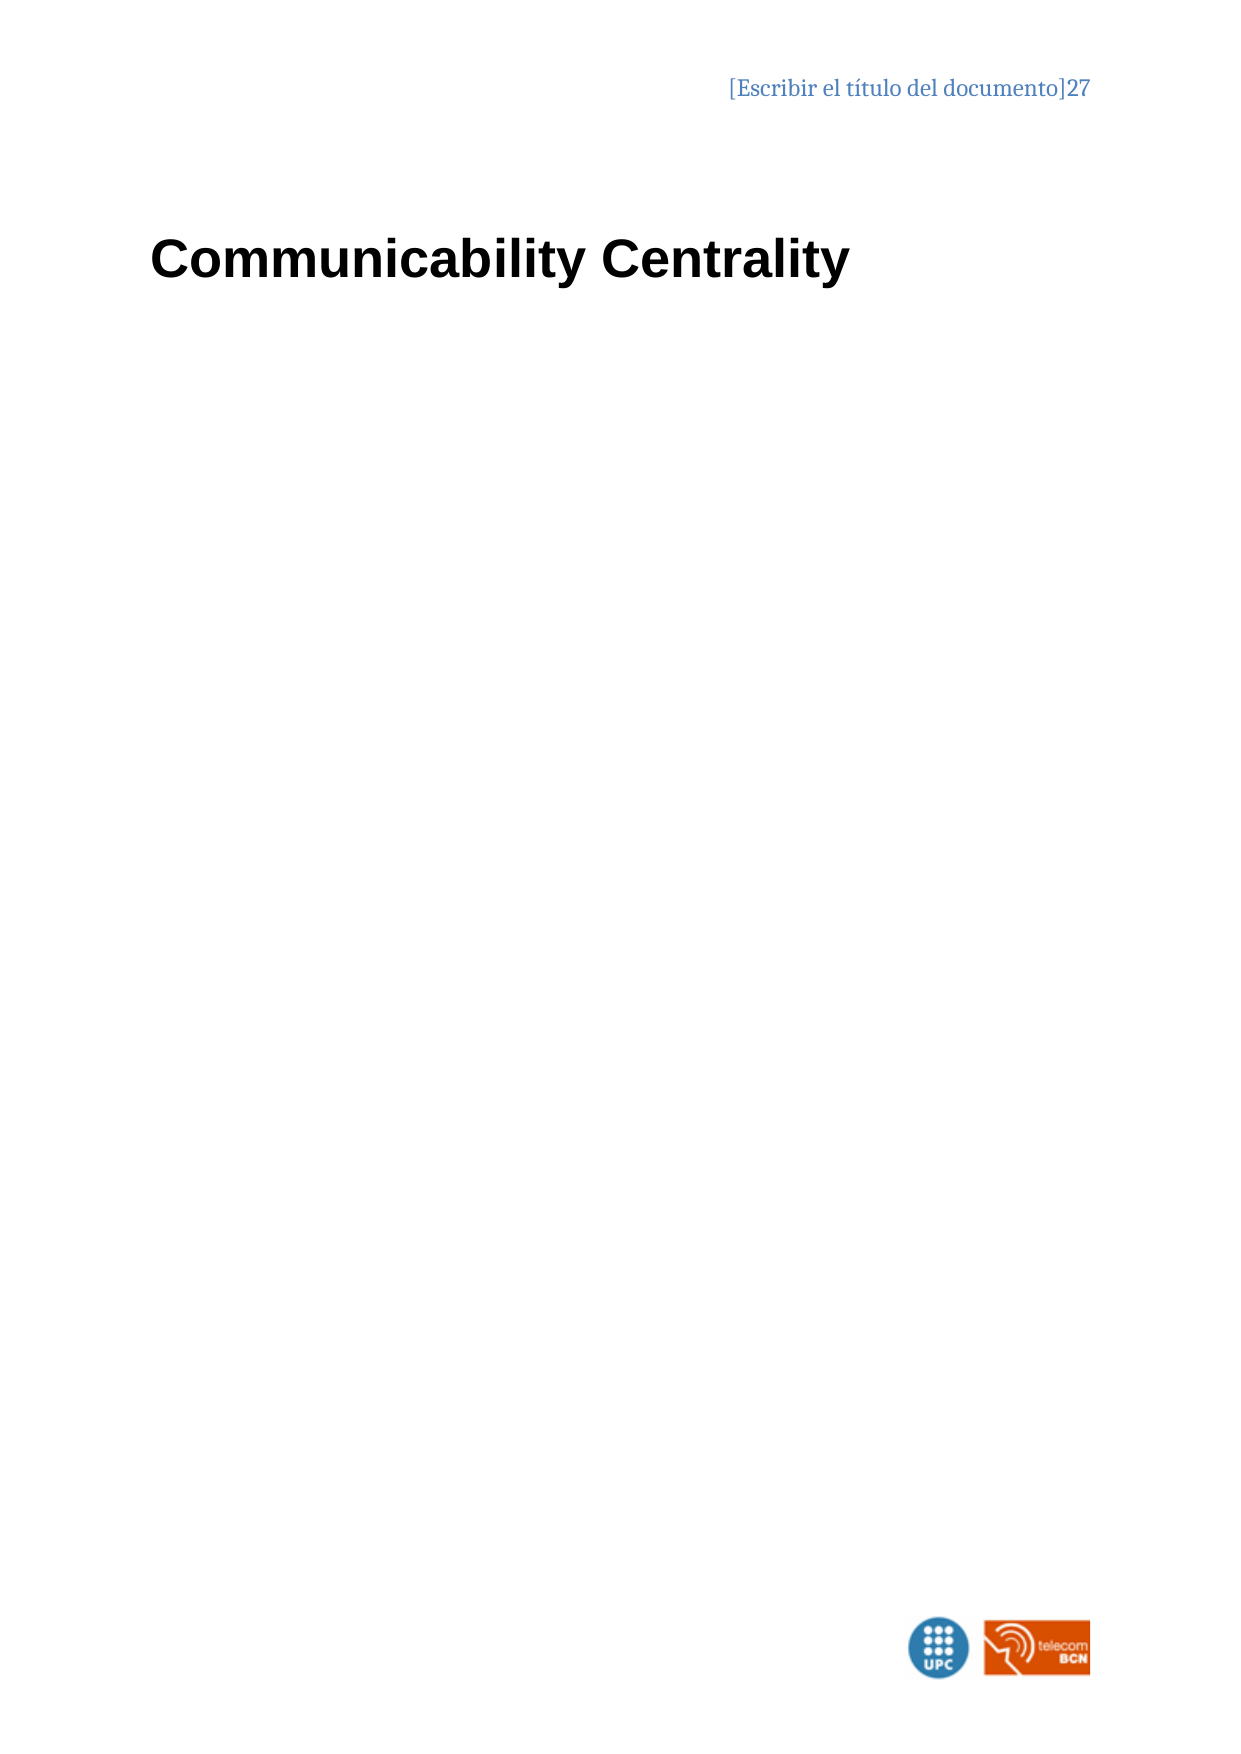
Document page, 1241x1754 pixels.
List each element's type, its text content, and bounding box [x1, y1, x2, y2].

subtitle Communicability Centrality [150, 227, 1090, 289]
picture [904, 1614, 1091, 1681]
